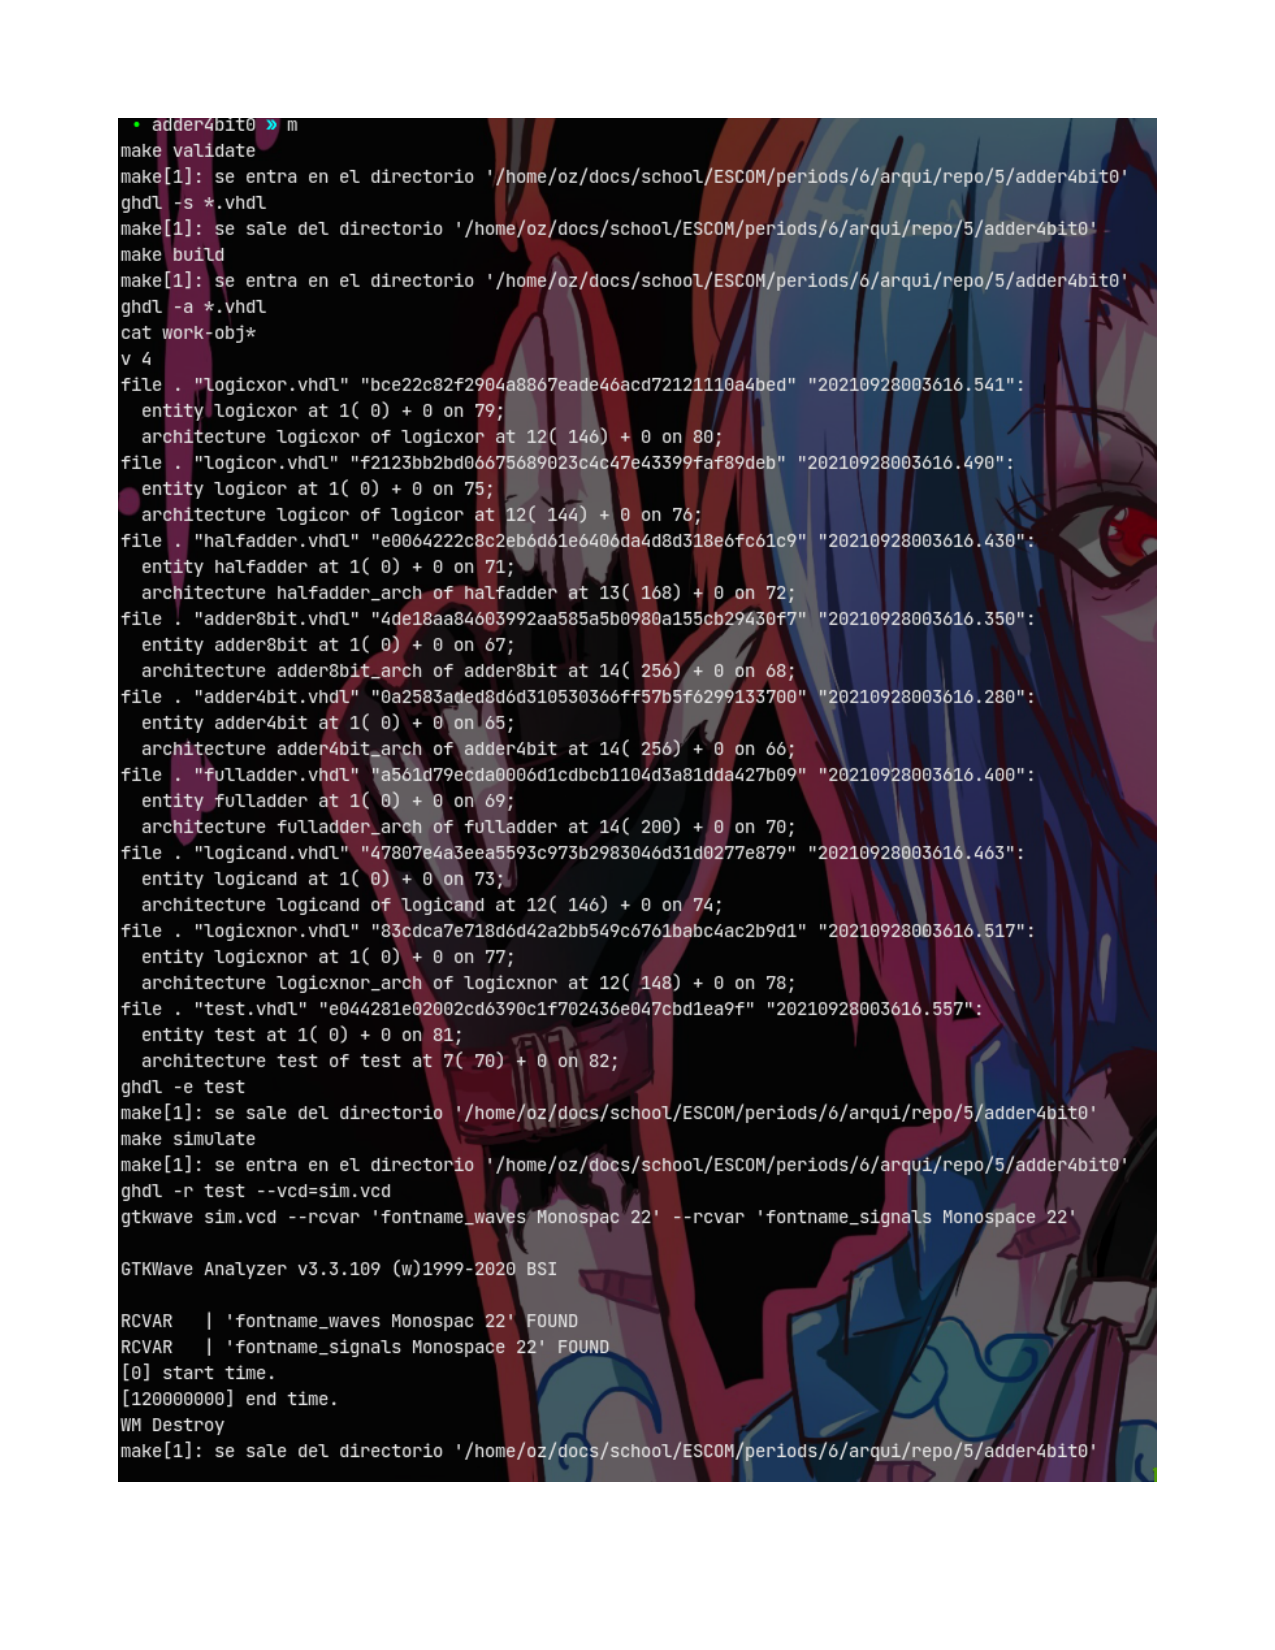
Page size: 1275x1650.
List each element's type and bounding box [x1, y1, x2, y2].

picture [118, 118, 1157, 1482]
